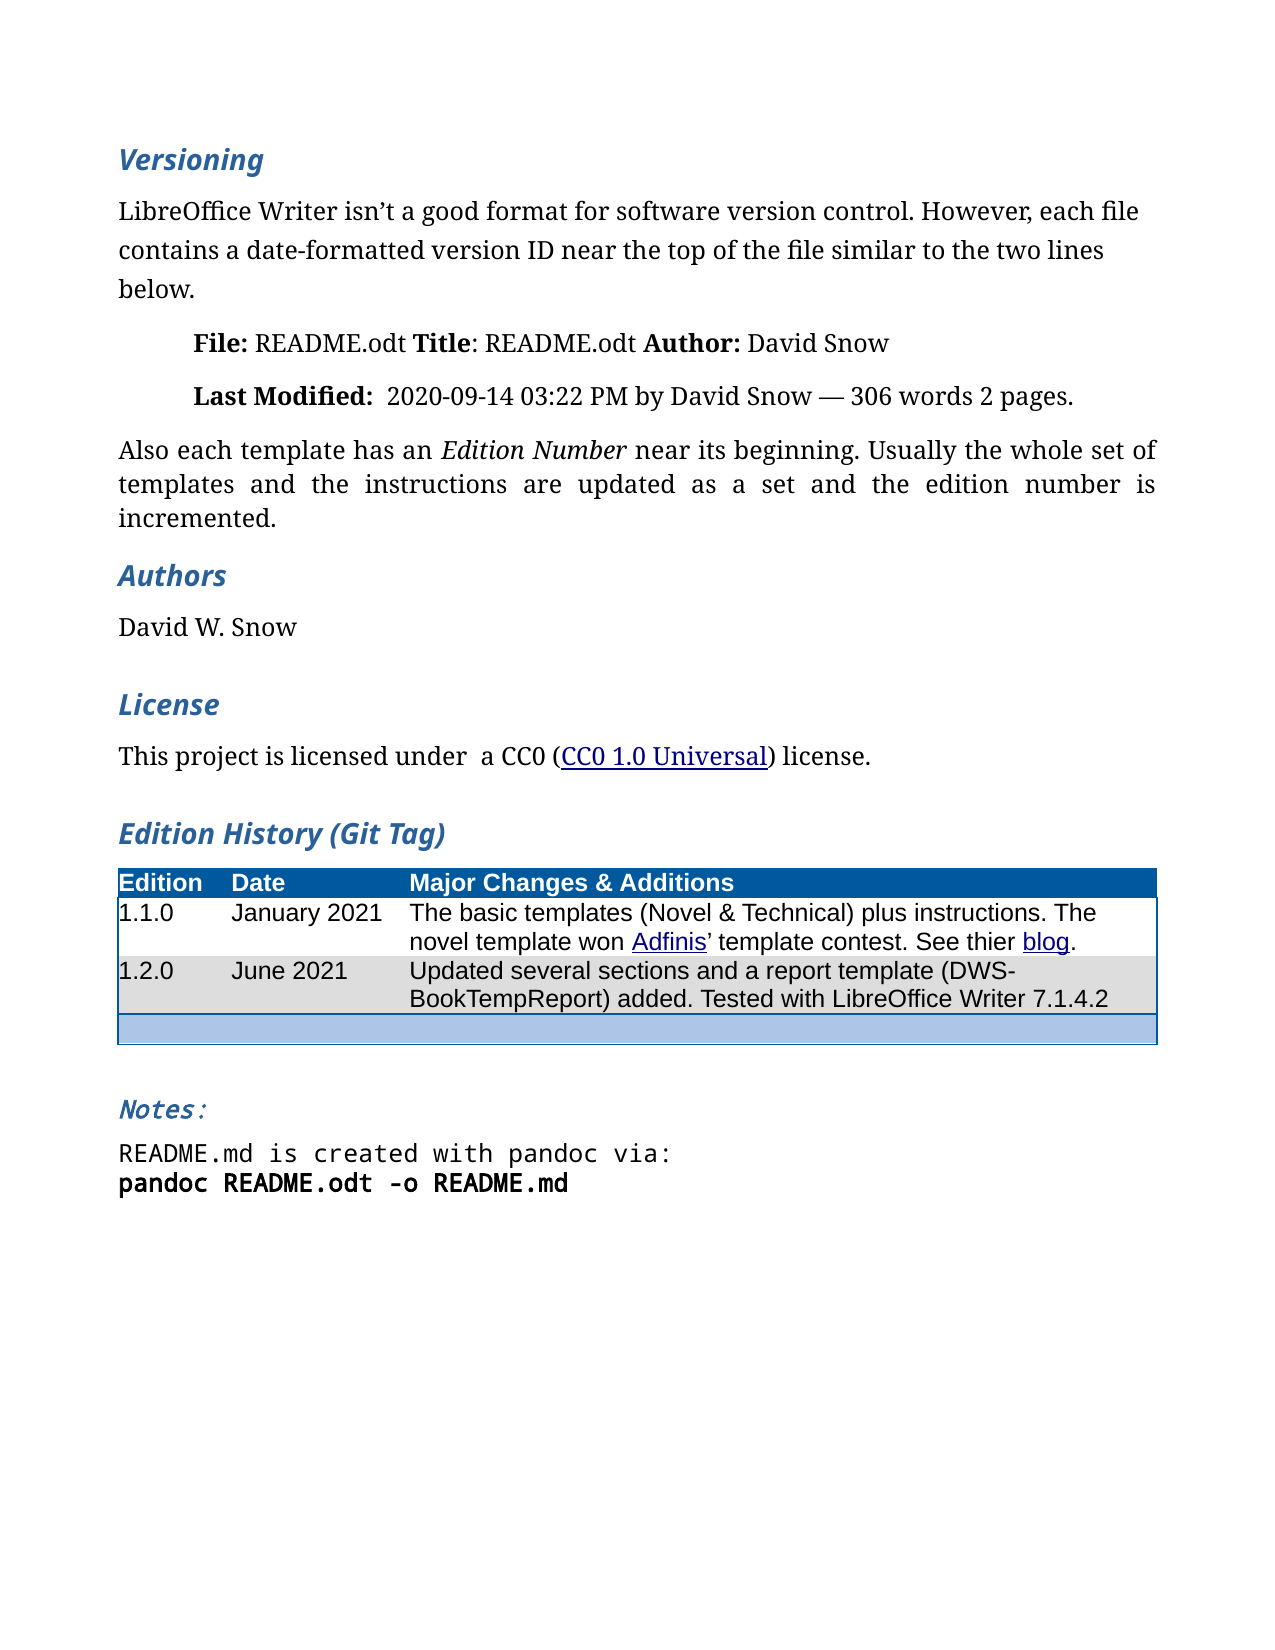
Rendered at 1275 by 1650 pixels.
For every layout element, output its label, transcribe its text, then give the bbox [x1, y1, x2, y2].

text File: README.odt Title: README.odt Author: David Snow [193, 325, 1157, 359]
table_header Edition [118, 868, 231, 897]
text README.md is created with pandoc via: pandoc README.odt -o README.md [118, 1139, 1157, 1197]
table_cell 1.2.0 [119, 956, 231, 1013]
table_cell [231, 1015, 409, 1043]
text This project is licensed under a CC0 (CC0 1.0 Universal) license. [118, 739, 1157, 773]
table_header Major Changes & Additions [409, 868, 1157, 897]
subtitle Notes: [118, 1066, 1157, 1124]
text LibreOffice Writer isn’t a good format for software version control. However, each file contains a date-formatted version ID near the top of the file similar to the two lines below. [118, 193, 1157, 306]
text Last Modified: 2020-09-14 03:22 PM by David Snow ― 306 words 2 pages. [193, 379, 1157, 413]
subtitle License [118, 684, 1157, 724]
table_cell [409, 1015, 1156, 1043]
table_cell [119, 1015, 231, 1043]
text Also each template has an Edition Number near its beginning. Usually the whole set of templates and the instructions are updated as a set and the edition number is incremented. [118, 433, 1157, 535]
text David W. Snow [118, 610, 1157, 644]
subtitle Edition History (Git tag) [118, 813, 1157, 853]
subtitle Versioning [118, 139, 1157, 178]
table_cell January 2021 [231, 898, 409, 956]
table_cell 1.1.0 [119, 898, 231, 956]
table_cell The basic templates (Novel & Technical) plus instructions. The novel template won Adfinis’ template contest. See thier blog. [409, 898, 1156, 956]
table_header Date [231, 868, 409, 897]
subtitle Authors [118, 556, 1157, 595]
table_cell June 2021 [231, 956, 409, 1013]
table_cell Updated several sections and a report template (DWS-BookTempReport) added. Tested with LibreOffice Writer 7.1.4.2 [409, 956, 1156, 1013]
